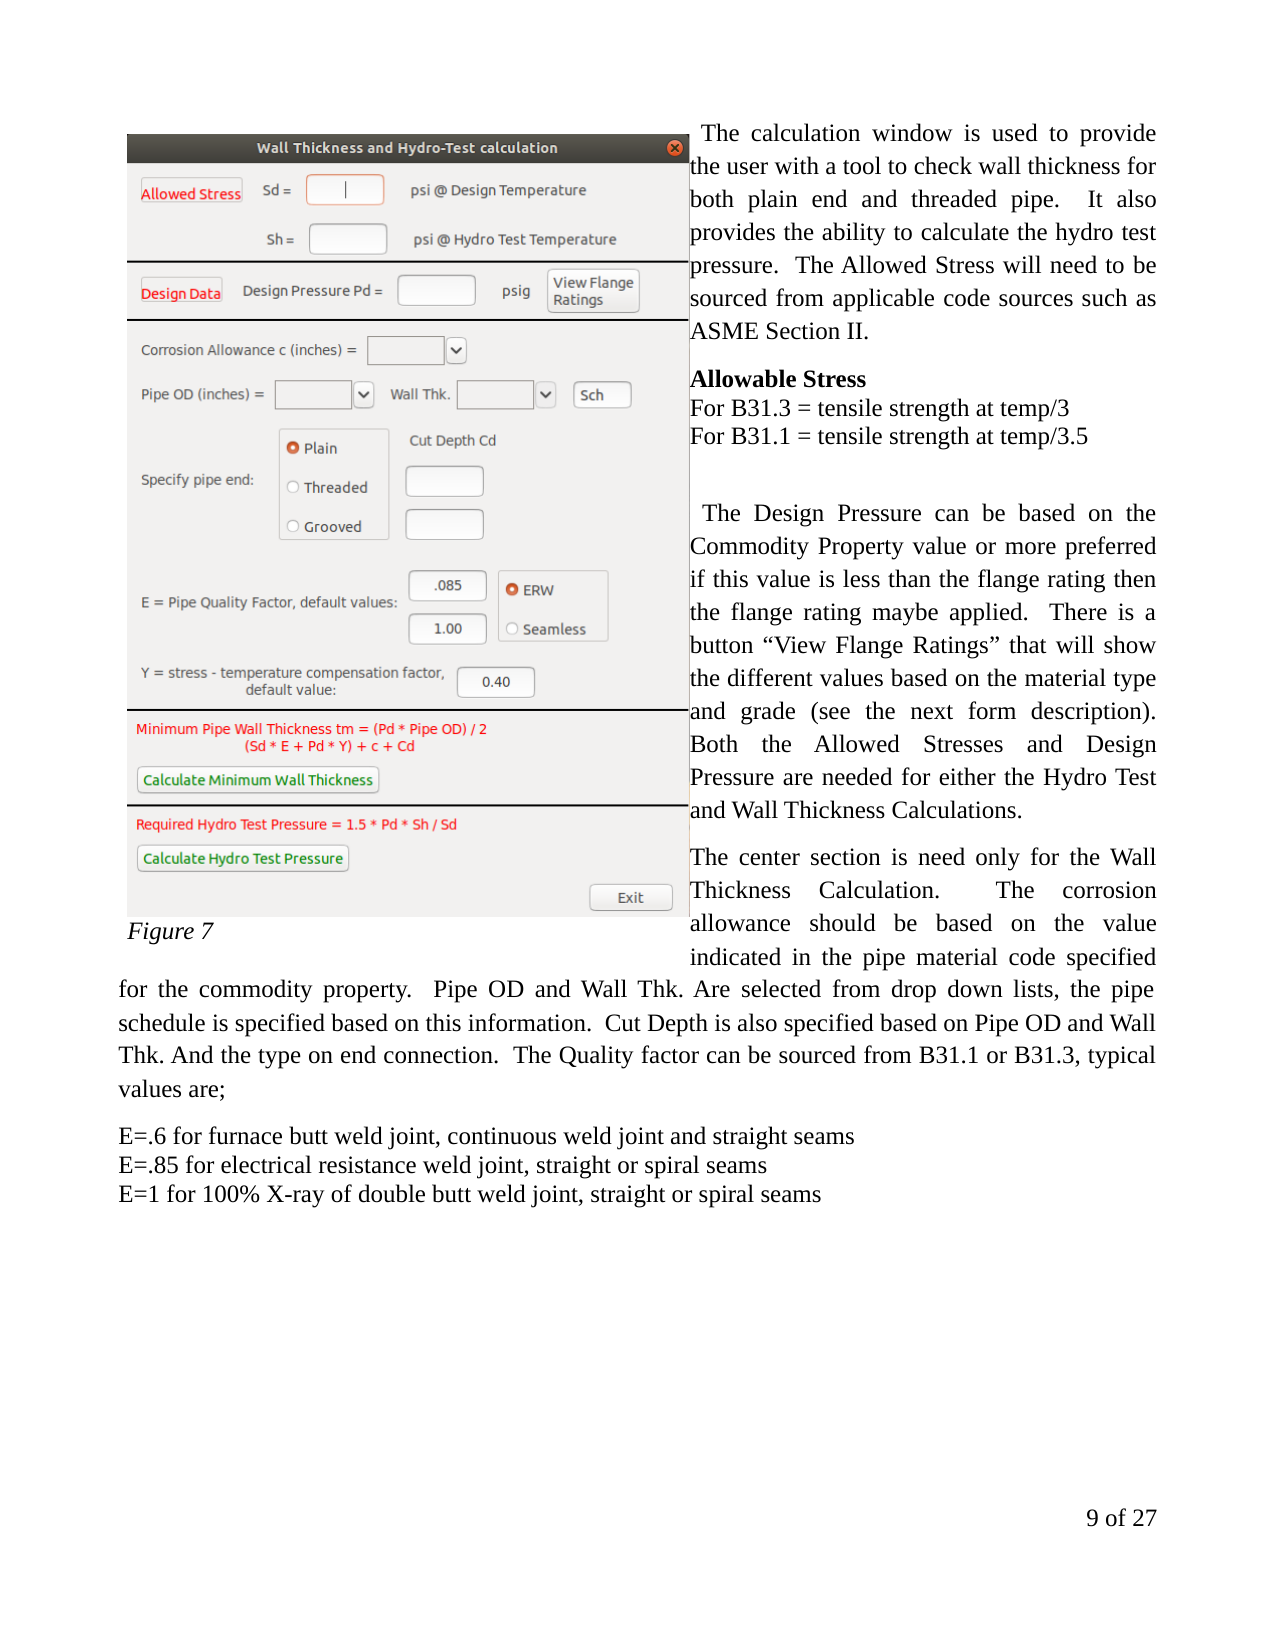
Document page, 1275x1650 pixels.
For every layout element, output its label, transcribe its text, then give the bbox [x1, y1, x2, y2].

text For B31.3 = tensile strength at temp/3 [690, 393, 1157, 421]
text Allowable Stress [690, 364, 1157, 393]
text E=.85 for electrical resistance weld joint, straight or spiral seams [118, 1150, 1157, 1179]
text The calculation window is used to provide the user with a tool to check wall thickness for both plain end and threaded pipe. It also provides the ability to calculate the hydro test pressure. The Allowed Stress will need to be sourced from applicable code sources such as ASME Section II. [118, 118, 1157, 345]
text Figure 7 [127, 917, 689, 945]
text For B31.1 = tensile strength at temp/3.5 [690, 421, 1157, 450]
text E=.6 for furnace butt weld joint, continuous weld joint and straight seams [118, 1121, 1157, 1150]
text E=1 for 100% X-ray of double butt weld joint, straight or spiral seams [118, 1179, 1157, 1207]
text The Design Pressure can be based on the Commodity Property value or more preferred if this value is less than the flange rating then the flange rating maybe applied. There is a button “View Flange Ratings” that will show the different values based on the material type and grade (see the next form description). Both the Allowed Stresses and Design Pressure are needed for either the Hydro Test and Wall Thickness Calculations. [690, 498, 1157, 824]
picture [127, 134, 690, 917]
text The center section is need only for the Wall Thickness Calculation. The corrosion allowance should be based on the value indicated in the pipe material code specified for the commodity property. Pipe OD and Wall Thk. Are selected from drop down lists, the pipe schedule is specified based on this information. Cut Depth is also specified based on Pipe OD and Wall Thk. And the type on end connection. The Quality factor can be sourced from B31.1 or B31.3, typical values are; [118, 842, 1157, 1102]
